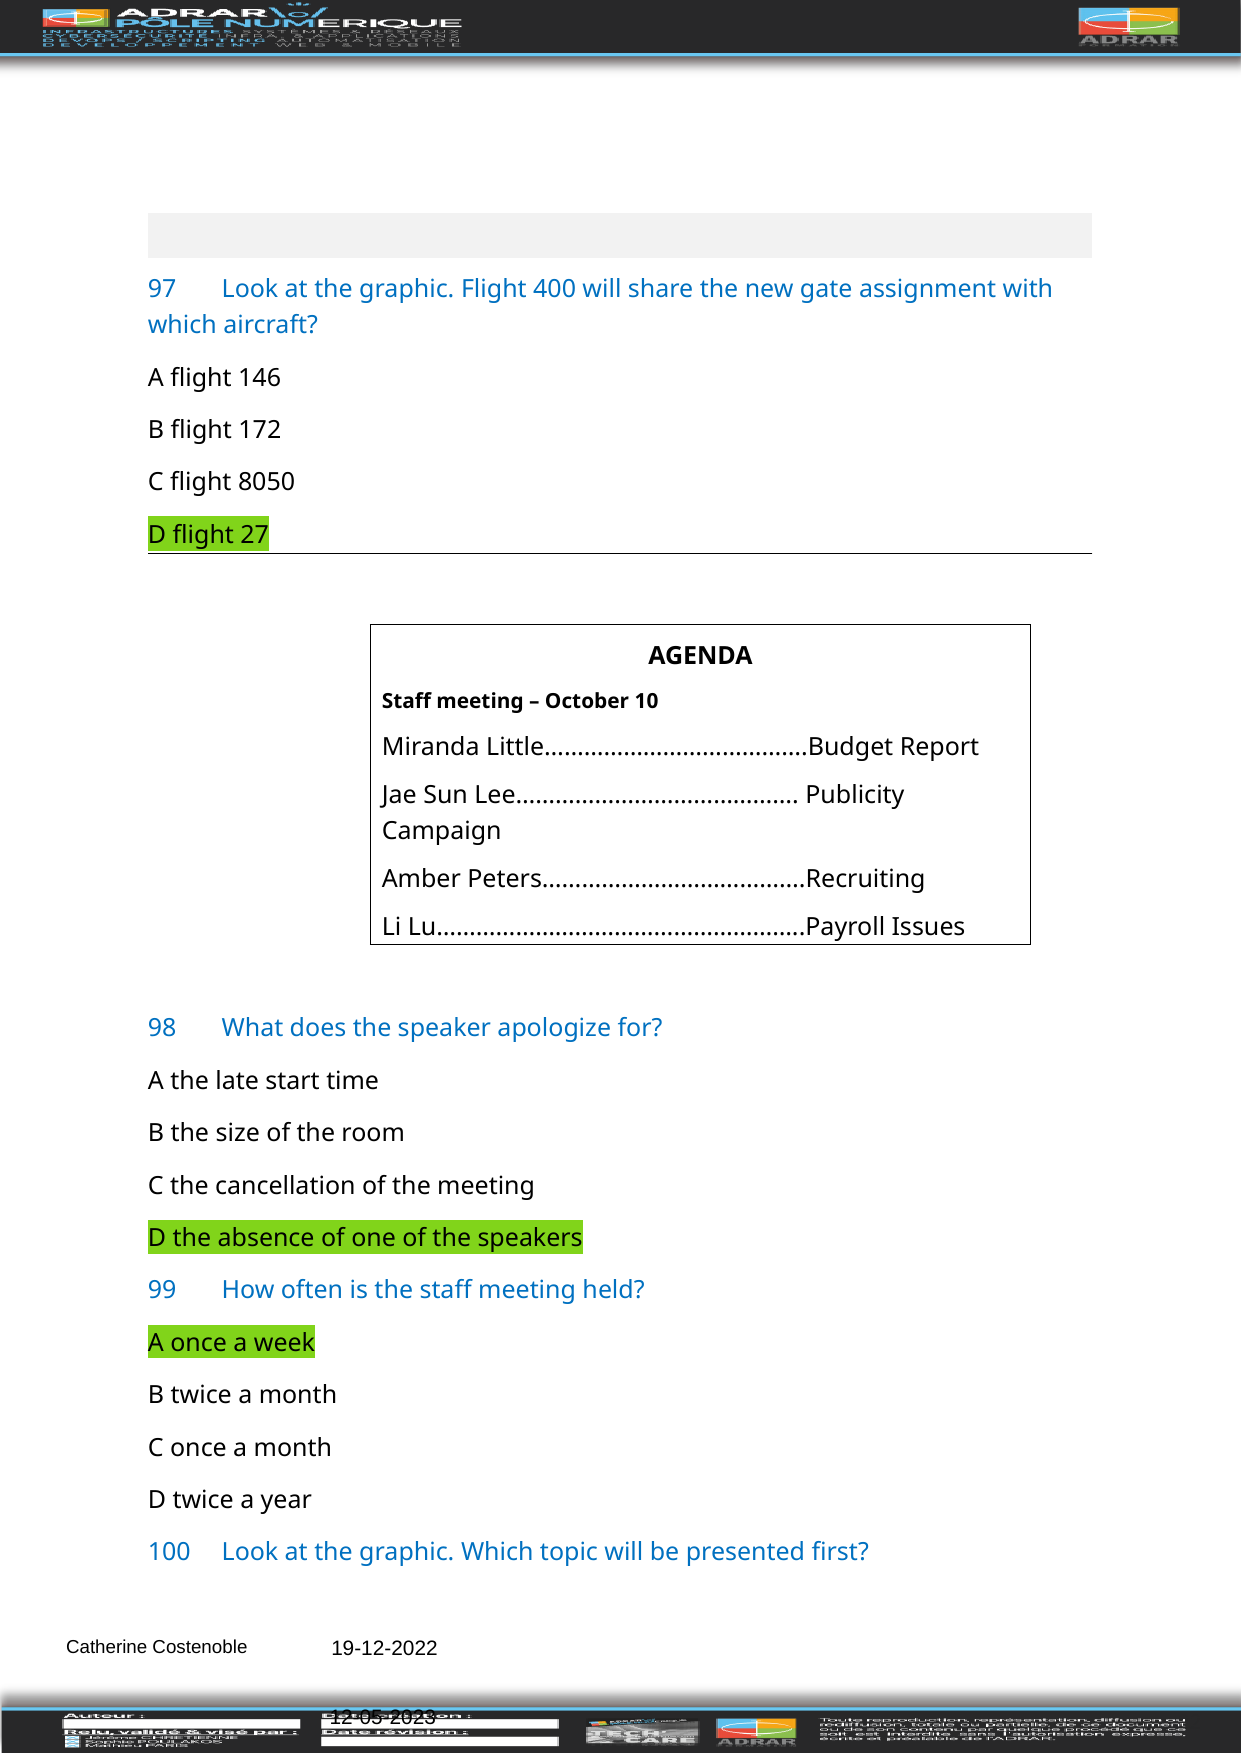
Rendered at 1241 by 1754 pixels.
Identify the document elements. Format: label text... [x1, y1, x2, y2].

text C the cancellation of the meeting [148, 1167, 1092, 1201]
text A once a week [148, 1324, 1092, 1358]
text C once a month [148, 1429, 1092, 1463]
text C flight 8050 [148, 464, 1092, 498]
text B flight 172 [148, 412, 1092, 446]
text B twice a month [148, 1377, 1092, 1411]
text 97 Look at the graphic. Flight 400 will share the new gate assignment with which aircraft? [148, 271, 1092, 341]
picture [0, 0, 1241, 10]
table_header AGENDA Staff meeting – October 10 Miranda Little………………………………….Budget Report Jae Sun Lee……………………………………. Publicity Campaign Amber Peters………………………………….Recruiting Li Lu………………………………………………..Payroll Issues [371, 625, 1030, 944]
text A the late start time [148, 1062, 1092, 1097]
text D the absence of one of the speakers [148, 1220, 1092, 1254]
text D twice a year [148, 1482, 1092, 1516]
text 99 How often is the staff meeting held? [148, 1272, 1092, 1306]
picture [1, 1742, 1241, 1753]
text A flight 146 [148, 359, 1092, 393]
text 98 What does the speaker apologize for? [148, 1010, 1092, 1044]
text 100 Look at the graphic. Which topic will be presented first? [148, 1534, 1092, 1568]
text B the size of the room [148, 1115, 1092, 1149]
text D flight 27 [148, 516, 1092, 553]
